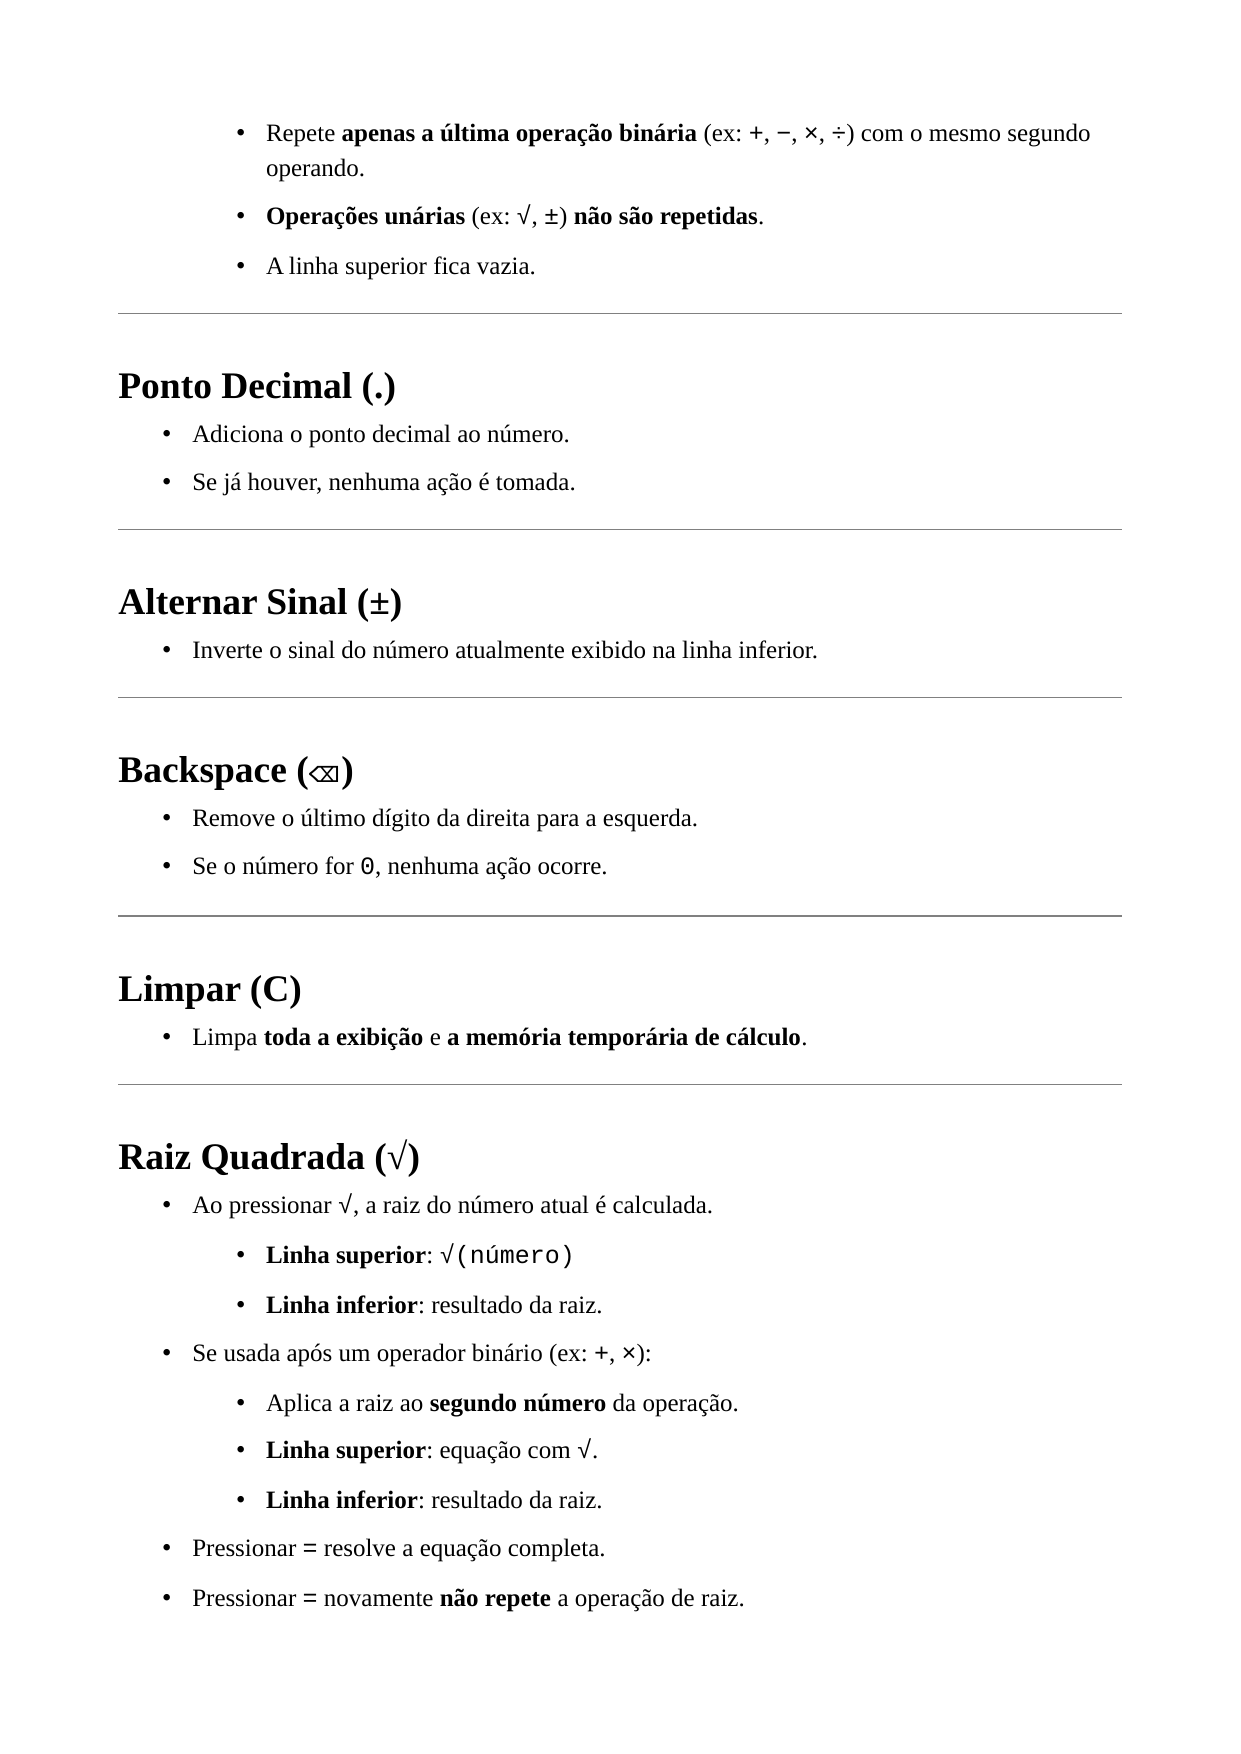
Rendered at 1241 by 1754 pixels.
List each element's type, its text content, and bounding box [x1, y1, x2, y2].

list Repete apenas a última operação binária (ex: +, −, ×, ÷) com o mesmo segundo operando. [236, 118, 1122, 182]
list Se usada após um operador binário (ex: +, ×): [162, 1338, 1122, 1368]
list A linha superior fica vazia. [236, 251, 1122, 279]
subtitle Ponto Decimal (.) [118, 363, 1122, 407]
list Linha inferior: resultado da raiz. [236, 1485, 1122, 1514]
list Limpa toda a exibição e a memória temporária de cálculo. [162, 1022, 1122, 1051]
list Se o número for 0, nenhuma ação ocorre. [162, 851, 1122, 882]
list Adiciona o ponto decimal ao número. [162, 419, 1122, 448]
list Linha superior: equação com √. [236, 1435, 1122, 1466]
list Operações unárias (ex: √, ±) não são repetidas. [236, 201, 1122, 232]
subtitle Backspace (⌫) [118, 748, 1122, 791]
list Se já houver, nenhuma ação é tomada. [162, 467, 1122, 496]
list Remove o último dígito da direita para a esquerda. [162, 803, 1122, 832]
list Inverte o sinal do número atualmente exibido na linha inferior. [162, 635, 1122, 664]
list Pressionar = novamente não repete a operação de raiz. [162, 1583, 1122, 1614]
subtitle Raiz Quadrada (√) [118, 1134, 1122, 1178]
list Linha inferior: resultado da raiz. [236, 1290, 1122, 1319]
list Pressionar = resolve a equação completa. [162, 1533, 1122, 1564]
subtitle Alternar Sinal (±) [118, 579, 1122, 623]
list Linha superior: √(número) [236, 1240, 1122, 1271]
list Ao pressionar √, a raiz do número atual é calculada. [162, 1190, 1122, 1221]
subtitle Limpar (C) [118, 966, 1122, 1009]
list Aplica a raiz ao segundo número da operação. [236, 1388, 1122, 1416]
